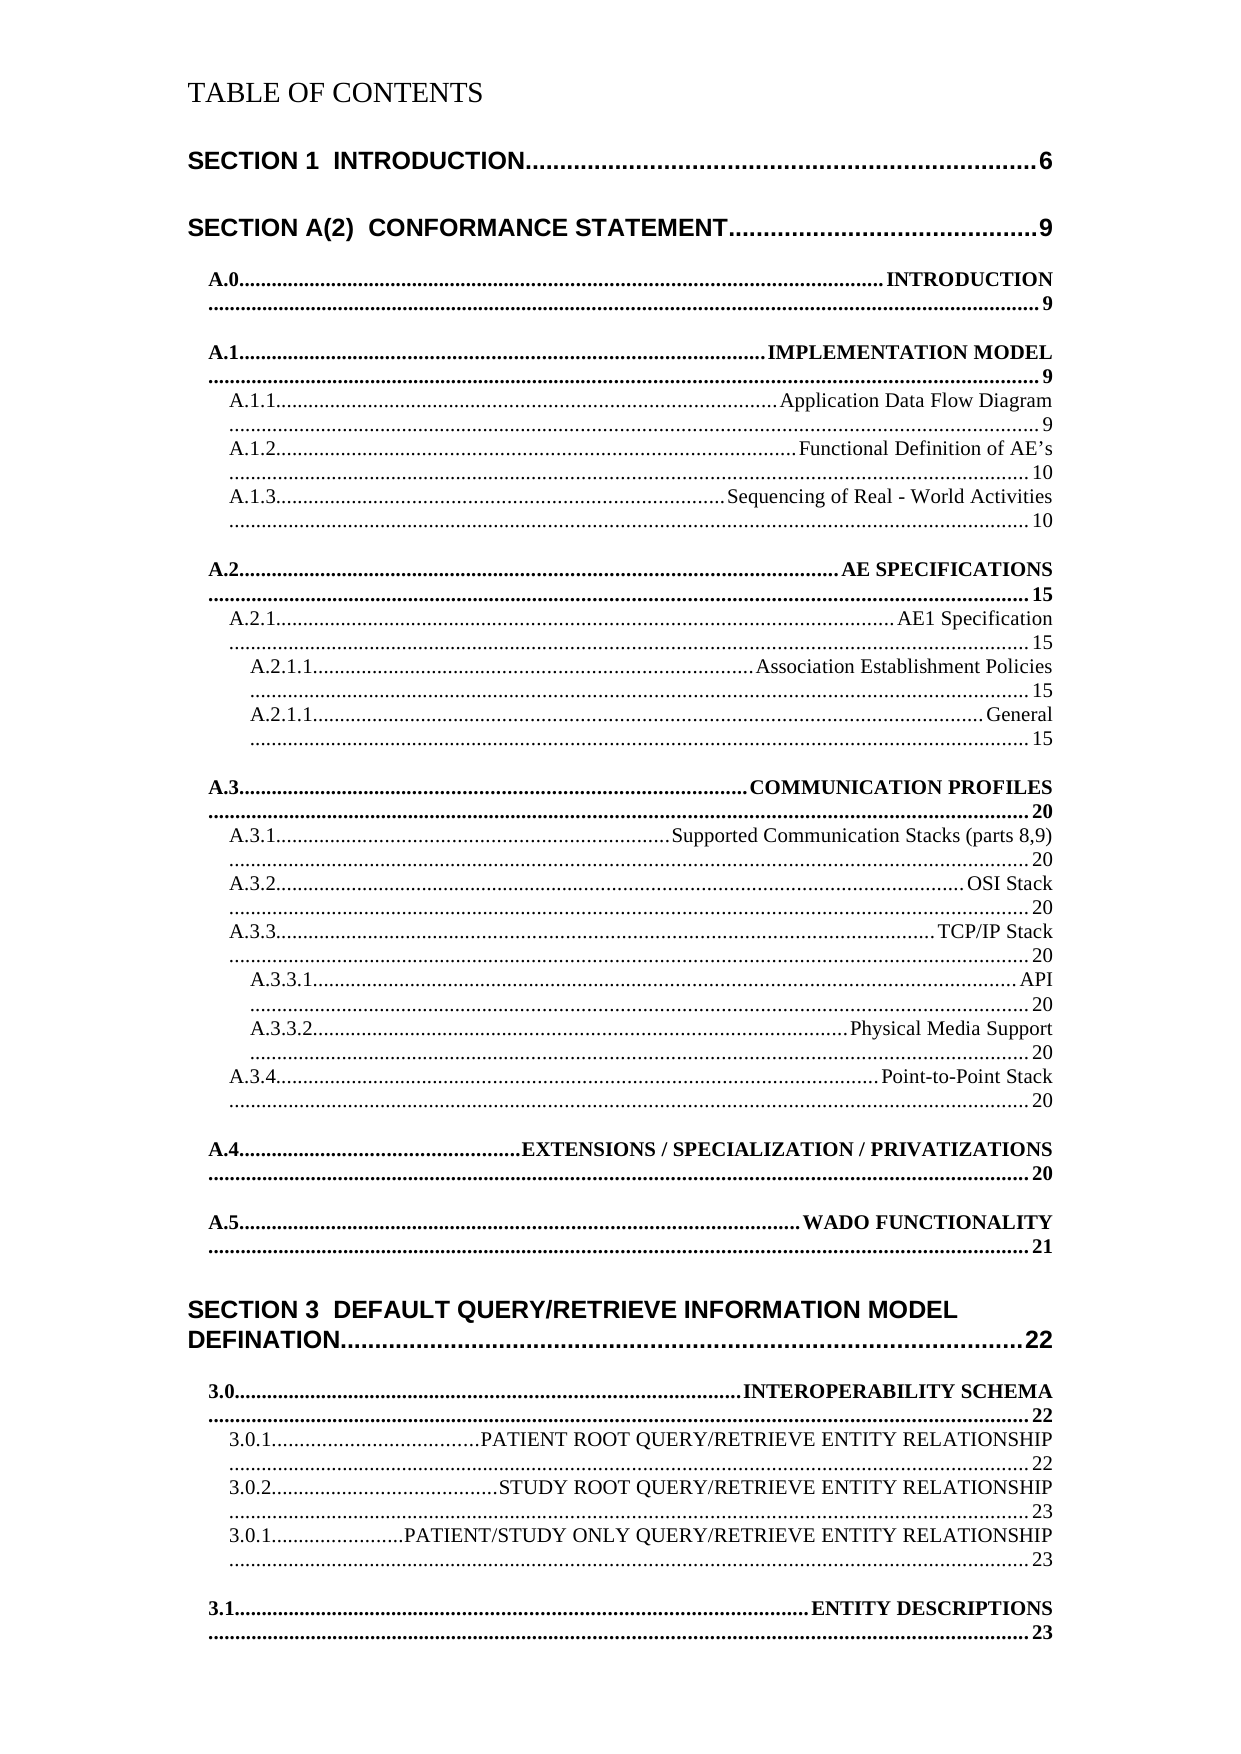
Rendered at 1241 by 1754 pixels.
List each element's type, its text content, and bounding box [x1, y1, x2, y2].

text SECTION A(2) CONFORMANCE STATEMENT 9 [187, 213, 1053, 242]
text A.3.2 OSI Stack 20 [229, 871, 1053, 919]
text TABLE OF CONTENTS [187, 75, 1053, 108]
text A.3.4 Point-to-Point Stack 20 [229, 1063, 1053, 1112]
text 3.1 ENTITY DESCRIPTIONS 23 [208, 1596, 1053, 1644]
text A.2.1.1 General 15 [250, 702, 1053, 750]
text A.0 INTRODUCTION 9 [208, 267, 1053, 315]
text 3.0.1 PATIENT ROOT QUERY/RETRIEVE ENTITY RELATIONSHIP 22 [229, 1427, 1053, 1475]
text A.3.1 Supported Communication Stacks (parts 8,9) 20 [229, 823, 1053, 871]
text SECTION 1 INTRODUCTION 6 [187, 146, 1053, 175]
text 3.0 INTEROPERABILITY SCHEMA 22 [208, 1378, 1053, 1427]
text A.3.3.1 API 20 [250, 967, 1053, 1015]
text A.4 EXTENSIONS / SPECIALIZATION / PRIVATIZATIONS 20 [208, 1137, 1053, 1185]
text 3.0.2 STUDY ROOT QUERY/RETRIEVE ENTITY RELATIONSHIP 23 [229, 1475, 1053, 1523]
text A.1 IMPLEMENTATION MODEL 9 [208, 340, 1053, 388]
text A.1.3 Sequencing of Real - World Activities 10 [229, 484, 1053, 532]
text A.3.3 TCP/IP Stack 20 [229, 919, 1053, 967]
text 3.0.1 PATIENT/STUDY ONLY QUERY/RETRIEVE ENTITY RELATIONSHIP 23 [229, 1523, 1053, 1571]
text A.1.1 Application Data Flow Diagram 9 [229, 388, 1053, 436]
text A.5 WADO FUNCTIONALITY 21 [208, 1210, 1053, 1258]
text A.1.2 Functional Definition of AE’s 10 [229, 436, 1053, 484]
text SECTION 3 DEFAULT QUERY/RETRIEVE INFORMATION MODEL DEFINATION 22 [187, 1295, 1053, 1353]
text A.2 AE SPECIFICATIONS 15 [208, 557, 1053, 605]
text A.2.1 AE1 Specification 15 [229, 605, 1053, 653]
text A.3.3.2 Physical Media Support 20 [250, 1015, 1053, 1063]
text A.2.1.1 Association Establishment Policies 15 [250, 653, 1053, 702]
text A.3 COMMUNICATION PROFILES 20 [208, 775, 1053, 823]
